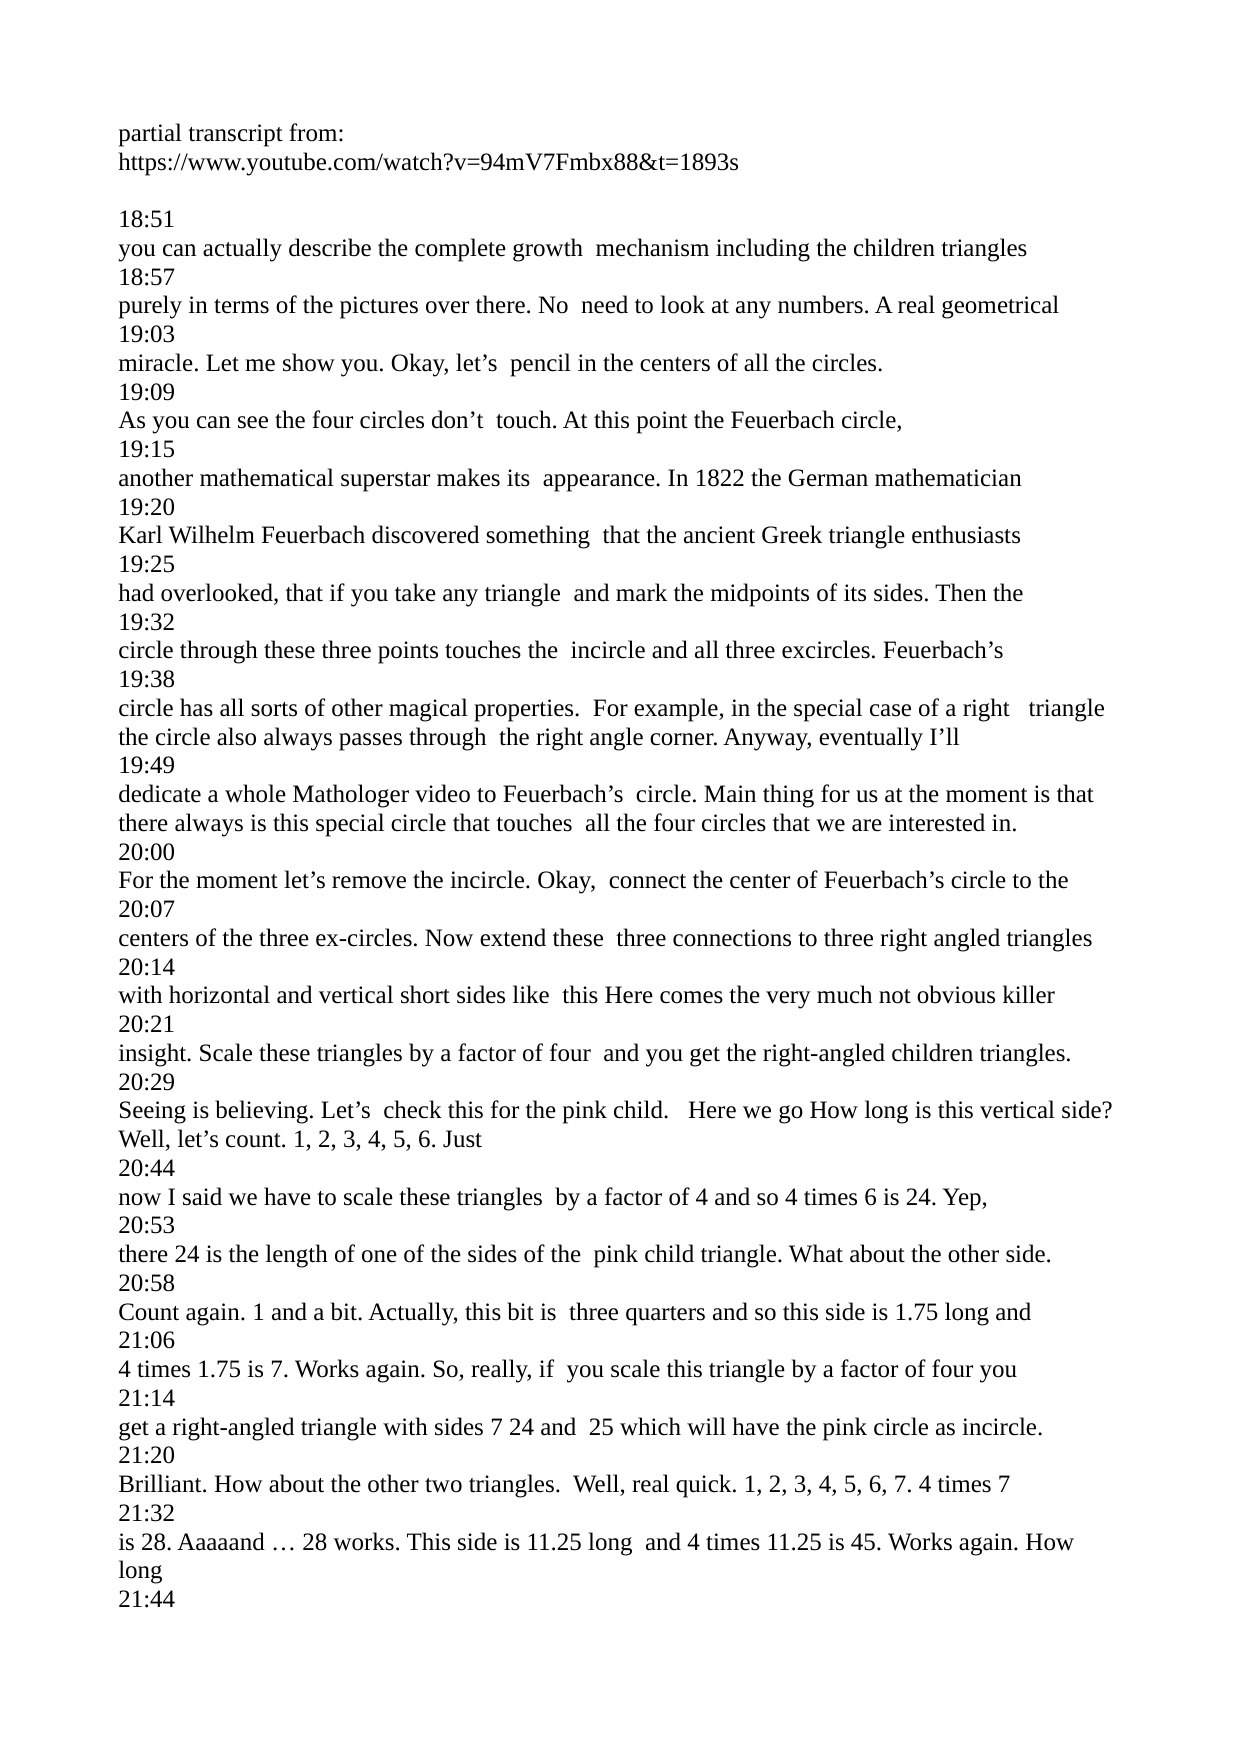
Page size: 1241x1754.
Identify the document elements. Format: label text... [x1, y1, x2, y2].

text 18:51 [118, 204, 1122, 233]
text with horizontal and vertical short sides like this Here comes the very much not obvious killer [118, 981, 1122, 1009]
text had overlooked, that if you take any triangle and mark the midpoints of its sides. Then the [118, 578, 1122, 607]
text 20:29 [118, 1067, 1122, 1096]
text 20:58 [118, 1268, 1122, 1297]
text 20:14 [118, 952, 1122, 981]
text now I said we have to scale these triangles by a factor of 4 and so 4 times 6 is 24. Yep, [118, 1182, 1122, 1211]
text 20:53 [118, 1211, 1122, 1239]
text Karl Wilhelm Feuerbach discovered something that the ancient Greek triangle enthusiasts [118, 521, 1122, 549]
text 4 times 1.75 is 7. Works again. So, really, if you scale this triangle by a factor of four you [118, 1354, 1122, 1383]
text 20:21 [118, 1009, 1122, 1038]
text partial transcript from: [118, 118, 1122, 147]
text 21:32 [118, 1498, 1122, 1527]
text you can actually describe the complete growth mechanism including the children triangles [118, 233, 1122, 262]
text 21:44 [118, 1584, 1122, 1613]
text 19:32 [118, 607, 1122, 636]
text Brilliant. How about the other two triangles. Well, real quick. 1, 2, 3, 4, 5, 6, 7. 4 times 7 [118, 1469, 1122, 1498]
text there 24 is the length of one of the sides of the pink child triangle. What about the other side. [118, 1239, 1122, 1268]
text miracle. Let me show you. Okay, let’s pencil in the centers of all the circles. [118, 348, 1122, 377]
text 19:20 [118, 492, 1122, 521]
text circle through these three points touches the incircle and all three excircles. Feuerbach’s [118, 636, 1122, 664]
text purely in terms of the pictures over there. No need to look at any numbers. A real geometrical [118, 291, 1122, 319]
text https://www.youtube.com/watch?v=94mV7Fmbx88&t=1893s [118, 147, 1122, 176]
text is 28. Aaaaand … 28 works. This side is 11.25 long and 4 times 11.25 is 45. Works again. How long [118, 1527, 1122, 1584]
text Seeing is believing. Let’s check this for the pink child. Here we go How long is this vertical side? Well, let’s count. 1, 2, 3, 4, 5, 6. Just [118, 1096, 1122, 1153]
text 19:03 [118, 319, 1122, 348]
text 18:57 [118, 262, 1122, 291]
text 20:00 [118, 837, 1122, 866]
text For the moment let’s remove the incircle. Okay, connect the center of Feuerbach’s circle to the [118, 866, 1122, 894]
text circle has all sorts of other magical properties. For example, in the special case of a right triangle the circle also always passes through the right angle corner. Anyway, eventually I’ll [118, 693, 1122, 751]
text 21:14 [118, 1383, 1122, 1412]
text 20:44 [118, 1153, 1122, 1182]
text 19:25 [118, 549, 1122, 578]
text 21:06 [118, 1326, 1122, 1354]
text 19:09 [118, 377, 1122, 406]
text 20:07 [118, 894, 1122, 923]
text 19:38 [118, 664, 1122, 693]
text another mathematical superstar makes its appearance. In 1822 the German mathematician [118, 463, 1122, 492]
text 19:15 [118, 434, 1122, 463]
text As you can see the four circles don’t touch. At this point the Feuerbach circle, [118, 406, 1122, 434]
text insight. Scale these triangles by a factor of four and you get the right-angled children triangles. [118, 1038, 1122, 1067]
text 21:20 [118, 1441, 1122, 1469]
text get a right-angled triangle with sides 7 24 and 25 which will have the pink circle as incircle. [118, 1412, 1122, 1441]
text 19:49 [118, 751, 1122, 779]
text Count again. 1 and a bit. Actually, this bit is three quarters and so this side is 1.75 long and [118, 1297, 1122, 1326]
text dedicate a whole Mathologer video to Feuerbach’s circle. Main thing for us at the moment is that there always is this special circle that touches all the four circles that we are interested in. [118, 779, 1122, 837]
text centers of the three ex-circles. Now extend these three connections to three right angled triangles [118, 923, 1122, 952]
